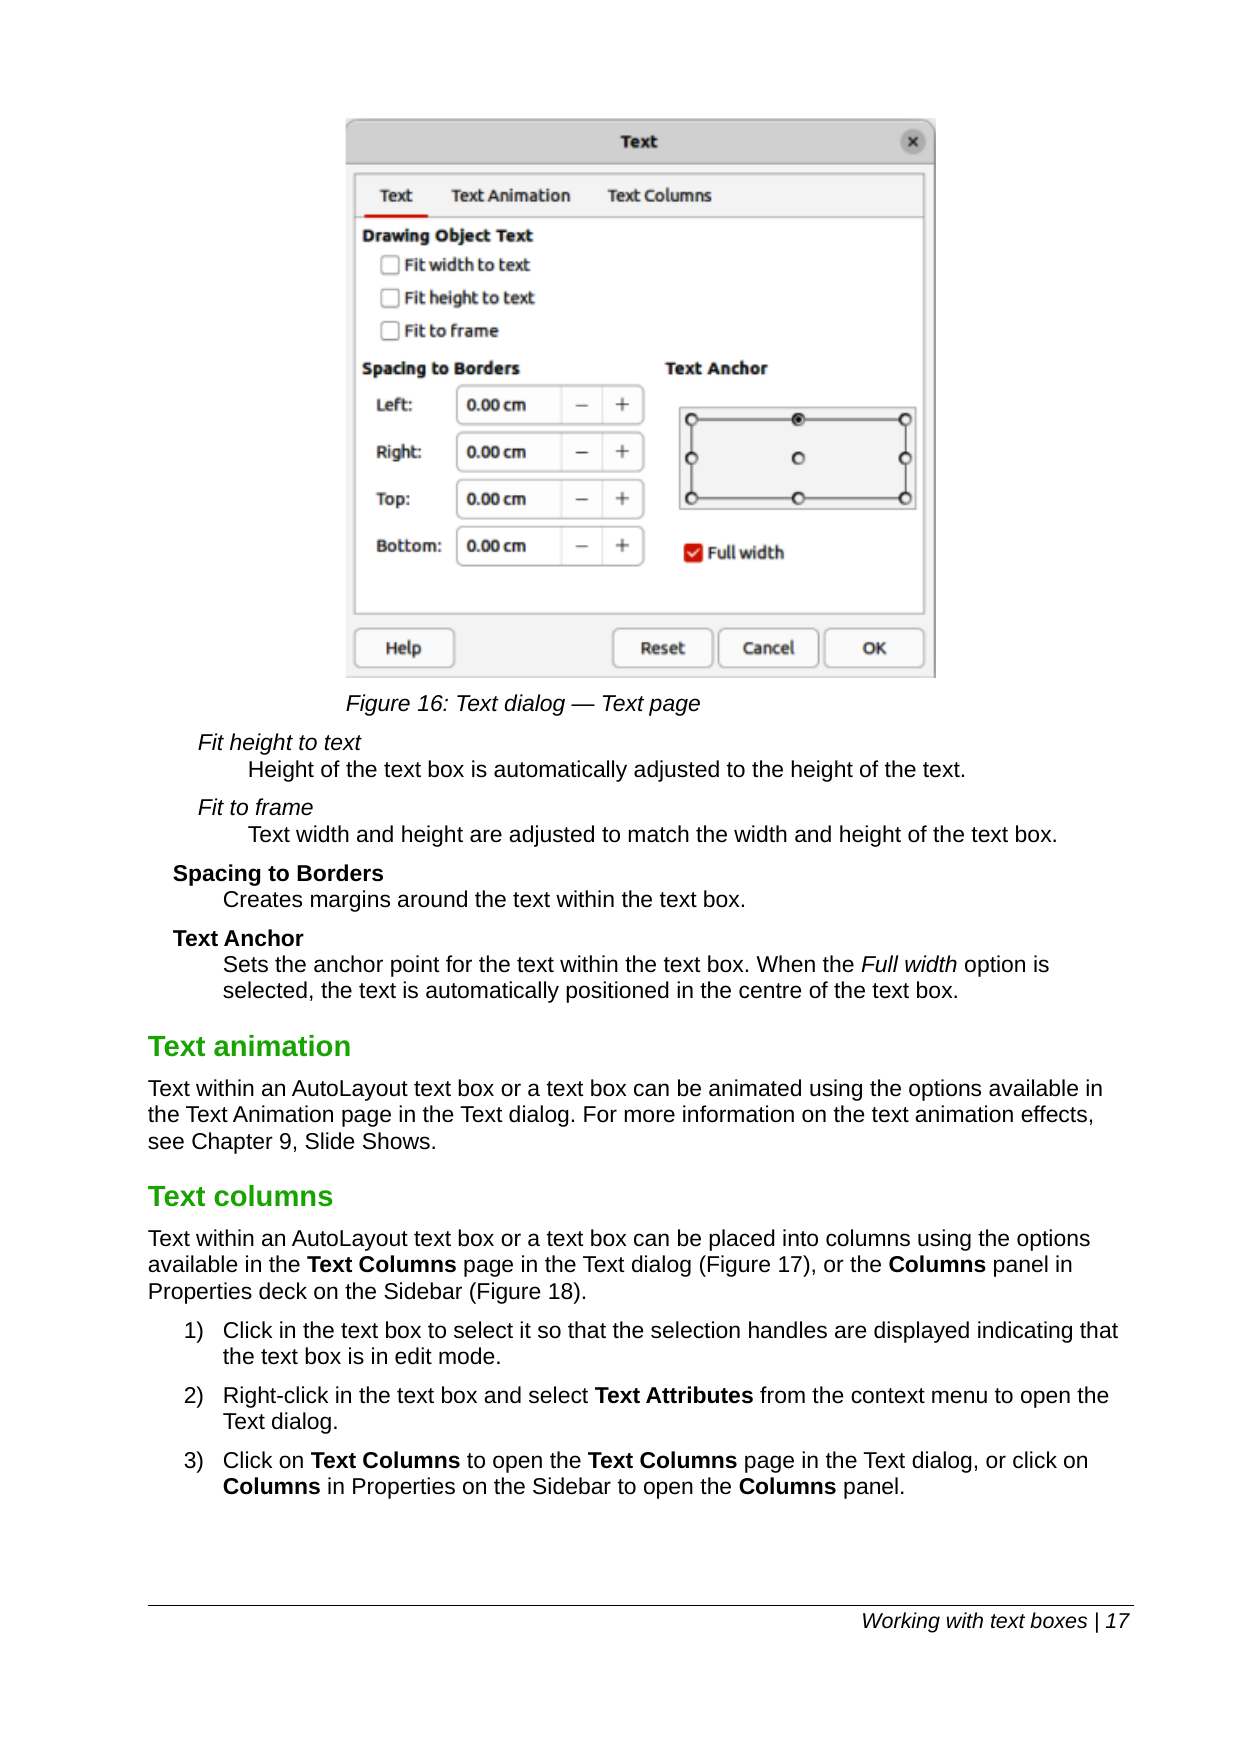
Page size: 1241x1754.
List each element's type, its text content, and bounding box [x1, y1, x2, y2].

text Text within an AutoLayout text box or a text box can be animated using the options available in the Text Animation page in the Text dialog. For more information on the text animation effects, see Chapter 9, Slide Shows. [148, 1075, 1134, 1154]
text Figure 16: Text dialog — Text page [346, 690, 936, 717]
text Spacing to Borders [173, 859, 1134, 886]
text Fit to frame [198, 794, 1134, 821]
text Sets the anchor point for the text within the text box. When the Full width option is selected, the text is automatically positioned in the centre of the text box. [223, 951, 1134, 1004]
text Height of the text box is automatically adjusted to the height of the text. [248, 756, 1134, 782]
subtitle Text columns [148, 1179, 1134, 1212]
text Fit height to text [198, 729, 1134, 756]
text Creates margins around the text within the text box. [223, 886, 1134, 912]
list Click in the text box to select it so that the selection handles are displayed indicating that the text box is in edit mode. [204, 1317, 1134, 1369]
list Right-click in the text box and select Text Attributes from the context menu to open the Text dialog. [204, 1382, 1134, 1434]
text Text width and height are adjusted to match the width and height of the text box. [248, 821, 1134, 847]
subtitle Text animation [148, 1029, 1134, 1062]
list Click on Text Columns to open the Text Columns page in the Text dialog, or click on Columns in Properties on the Sidebar to open the Columns panel. [204, 1447, 1134, 1500]
text Text within an AutoLayout text box or a text box can be placed into columns using the options available in the Text Columns page in the Text dialog (Figure 17), or the Columns panel in Properties deck on the Sidebar (Figure 18). [148, 1225, 1134, 1304]
picture [345, 118, 936, 678]
text Text Anchor [173, 925, 1134, 951]
